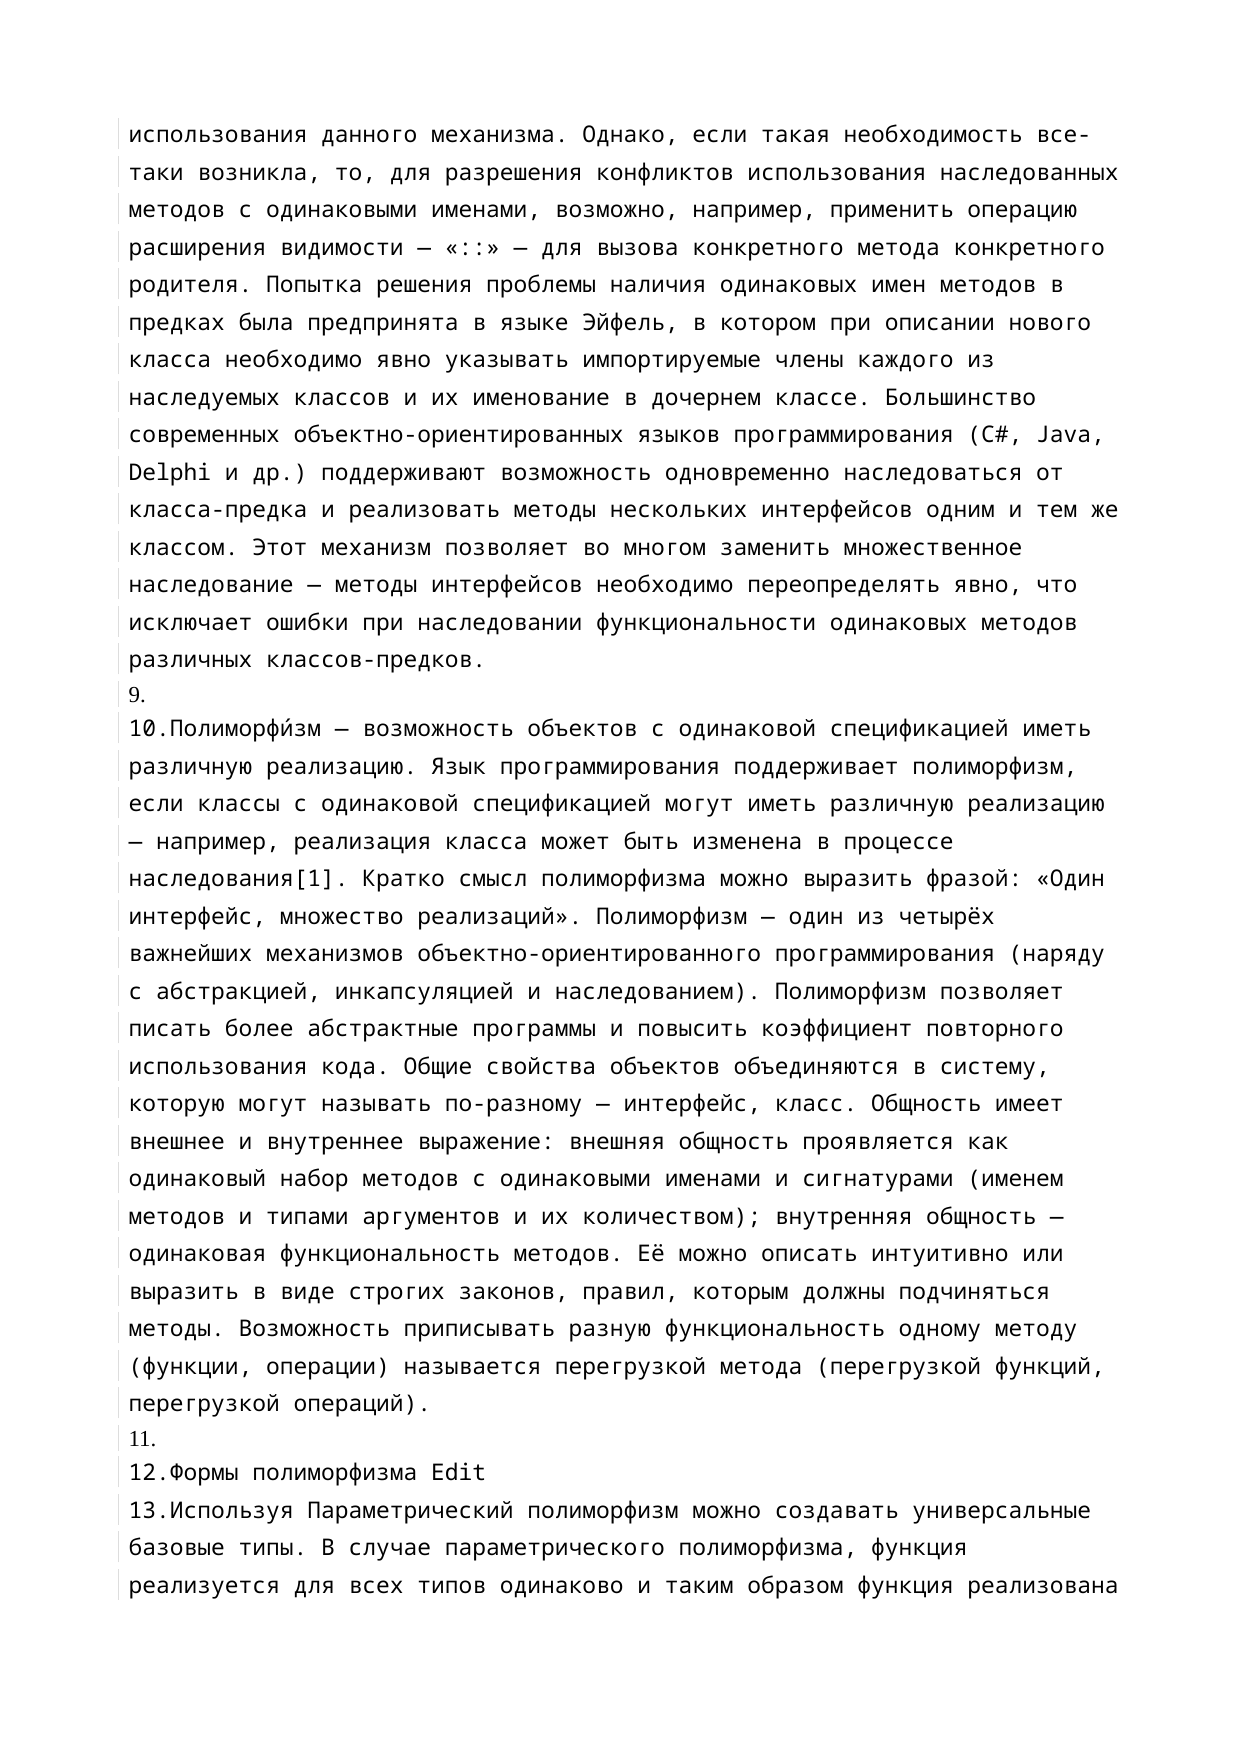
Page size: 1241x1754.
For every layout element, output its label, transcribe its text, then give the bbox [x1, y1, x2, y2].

list Полиморфи́зм — возможность объектов с одинаковой спецификацией иметь различную реализацию. Язык программирования поддерживает полиморфизм, если классы с одинаковой спецификацией могут иметь различную реализацию — например, реализация класса может быть изменена в процессе наследования[1]. Кратко смысл полиморфизма можно выразить фразой: «Один интерфейс, множество реализаций». Полиморфизм — один из четырёх важнейших механизмов объектно-ориентированного программирования (наряду с абстракцией, инкапсуляцией и наследованием). Полиморфизм позволяет писать более абстрактные программы и повысить коэффициент повторного использования кода. Общие свойства объектов объединяются в систему, которую могут называть по-разному — интерфейс, класс. Общность имеет внешнее и внутреннее выражение: внешняя общность проявляется как одинаковый набор методов с одинаковыми именами и сигнатурами (именем методов и типами аргументов и их количеством); внутренняя общность — одинаковая функциональность методов. Её можно описать интуитивно или выразить в виде строгих законов, правил, которым должны подчиняться методы. Возможность приписывать разную функциональность одному методу (функции, операции) называется перегрузкой метода (перегрузкой функций, перегрузкой операций). [118, 712, 1122, 1418]
list Используя Параметрический полиморфизм можно создавать универсальные базовые типы. В случае параметрического полиморфизма, функция реализуется для всех типов одинаково и таким образом функция реализована [118, 1494, 1122, 1600]
list использования данного механизма. Однако, если такая необходимость все-таки возникла, то, для разрешения конфликтов использования наследованных методов с одинаковыми именами, возможно, например, применить операцию расширения видимости — «::» — для вызова конкретного метода конкретного родителя. Попытка решения проблемы наличия одинаковых имен методов в предках была предпринята в языке Эйфель, в котором при описании нового класса необходимо явно указывать импортируемые члены каждого из наследуемых классов и их именование в дочернем классе. Большинство современных объектно-ориентированных языков программирования (C#, Java, Delphi и др.) поддерживают возможность одновременно наследоваться от класса-предка и реализовать методы нескольких интерфейсов одним и тем же классом. Этот механизм позволяет во многом заменить множественное наследование — методы интерфейсов необходимо переопределять явно, что исключает ошибки при наследовании функциональности одинаковых методов различных классов-предков. [118, 118, 1122, 674]
list Формы полиморфизма Edit [119, 1456, 1122, 1487]
